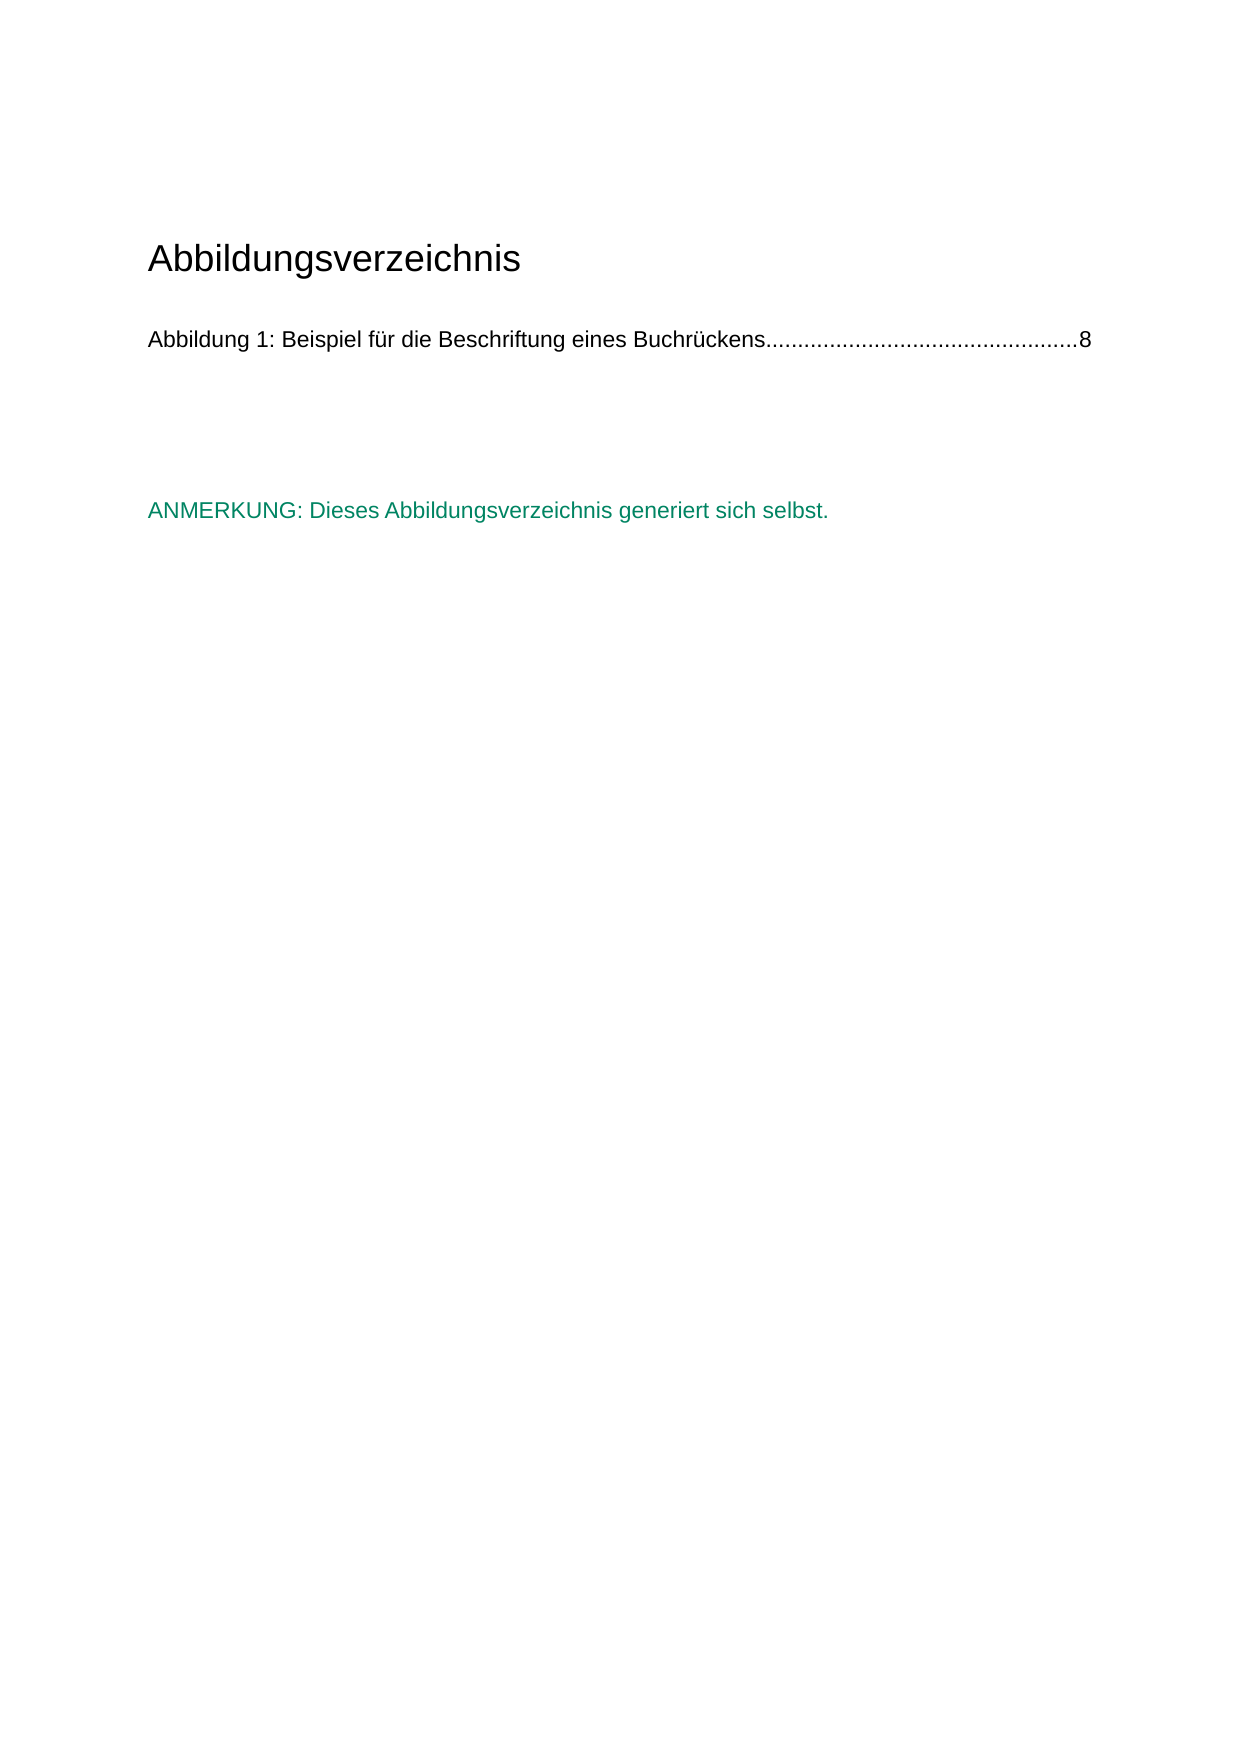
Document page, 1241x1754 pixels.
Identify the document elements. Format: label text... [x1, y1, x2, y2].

text ANMERKUNG: Dieses Abbildungsverzeichnis generiert sich selbst. [148, 497, 1092, 523]
text Abbildungsverzeichnis [148, 236, 1092, 279]
text Abbildung 1: Beispiel für die Beschriftung eines Buchrückens. 8 [148, 326, 1092, 352]
